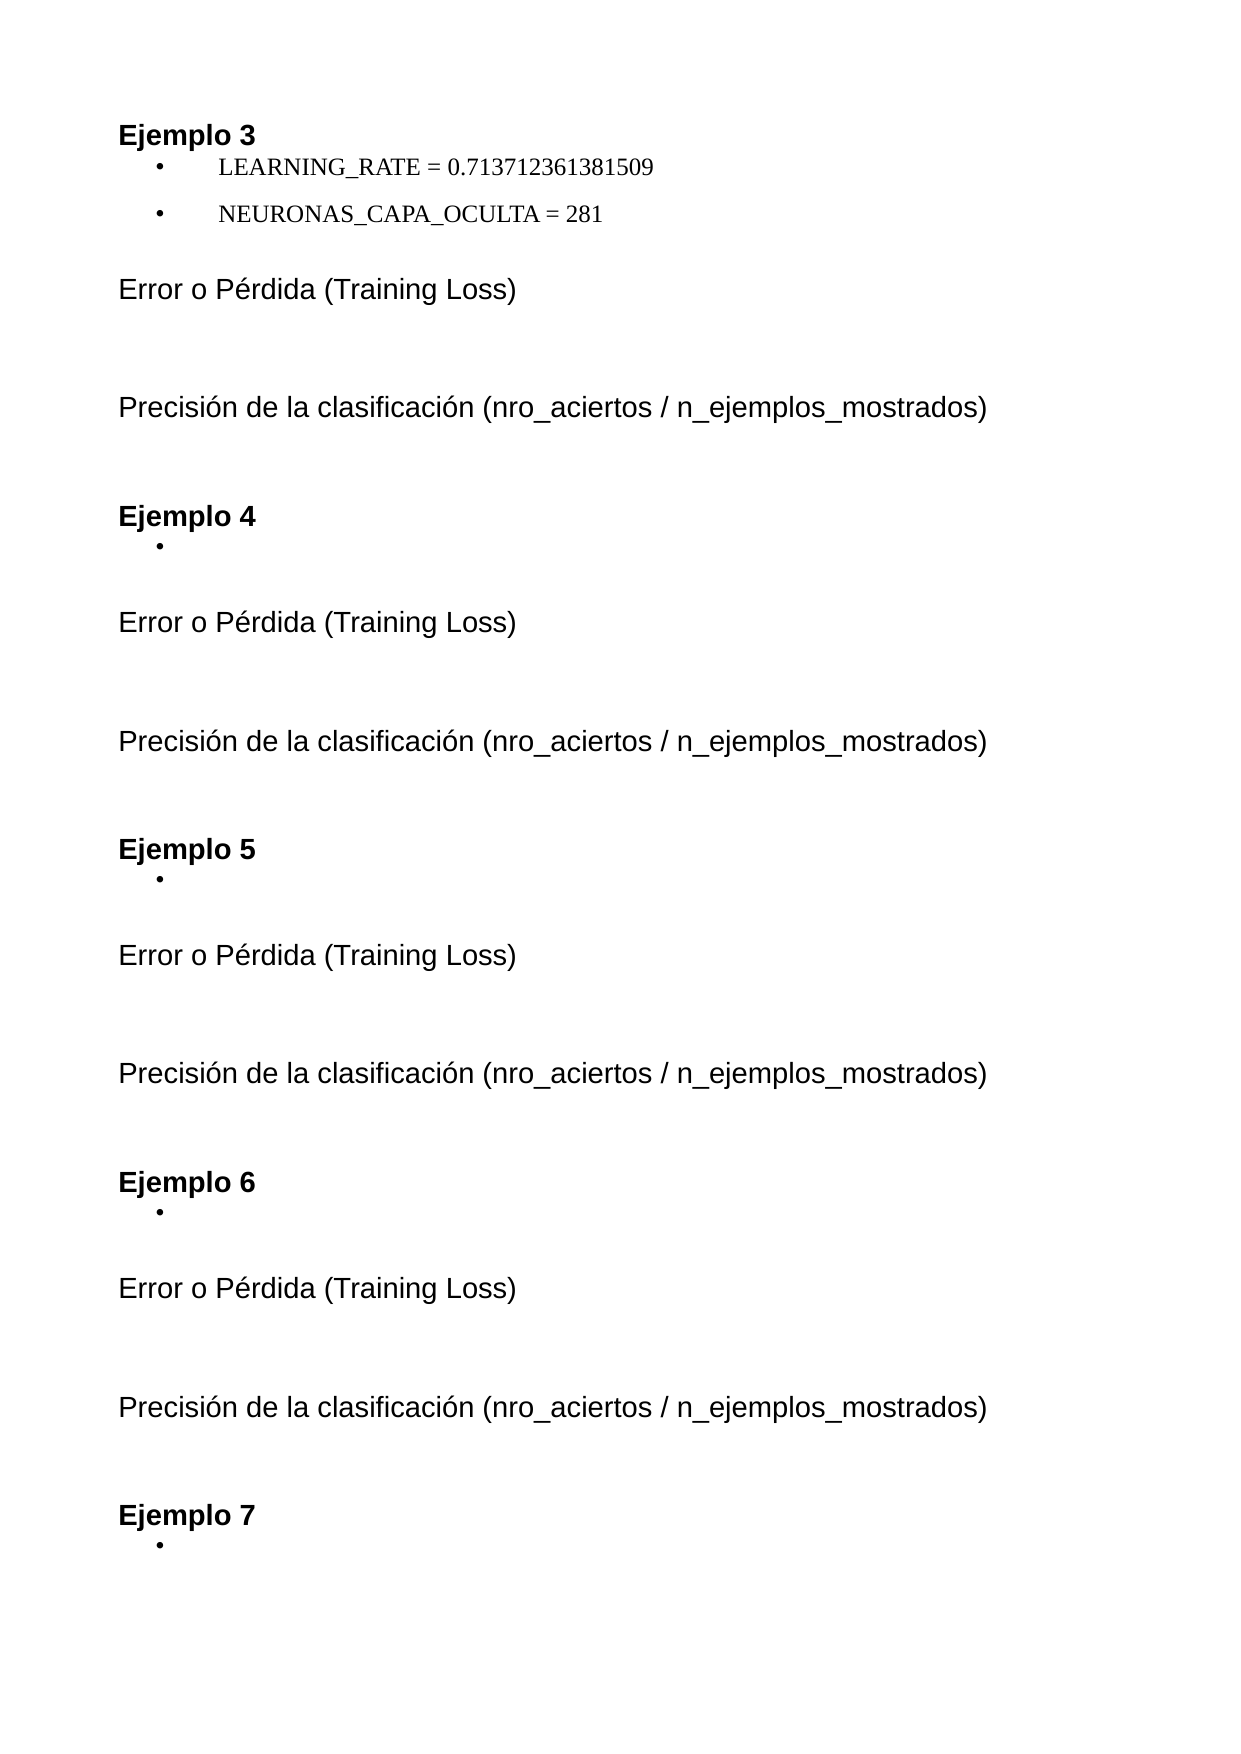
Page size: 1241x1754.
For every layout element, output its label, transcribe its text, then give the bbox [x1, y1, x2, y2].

subtitle Precisión de la clasificación (nro_aciertos / n_ejemplos_mostrados) [118, 391, 1122, 424]
subtitle Ejemplo 7 [118, 1498, 1122, 1531]
subtitle Error o Pérdida (Training Loss) [118, 1271, 1122, 1304]
subtitle Precisión de la clasificación (nro_aciertos / n_ejemplos_mostrados) [118, 1389, 1122, 1423]
subtitle Ejemplo 4 [118, 499, 1122, 532]
list LEARNING_RATE = 0.713712361381509 [156, 152, 1122, 180]
subtitle Ejemplo 6 [118, 1165, 1122, 1198]
list NEURONAS_CAPA_OCULTA = 281 [156, 199, 1122, 228]
subtitle Ejemplo 3 [118, 118, 1122, 152]
subtitle Precisión de la clasificación (nro_aciertos / n_ejemplos_mostrados) [118, 1057, 1122, 1090]
subtitle Precisión de la clasificación (nro_aciertos / n_ejemplos_mostrados) [118, 723, 1122, 757]
subtitle Error o Pérdida (Training Loss) [118, 938, 1122, 971]
subtitle Error o Pérdida (Training Loss) [118, 605, 1122, 638]
subtitle Ejemplo 5 [118, 832, 1122, 865]
subtitle Error o Pérdida (Training Loss) [118, 272, 1122, 305]
